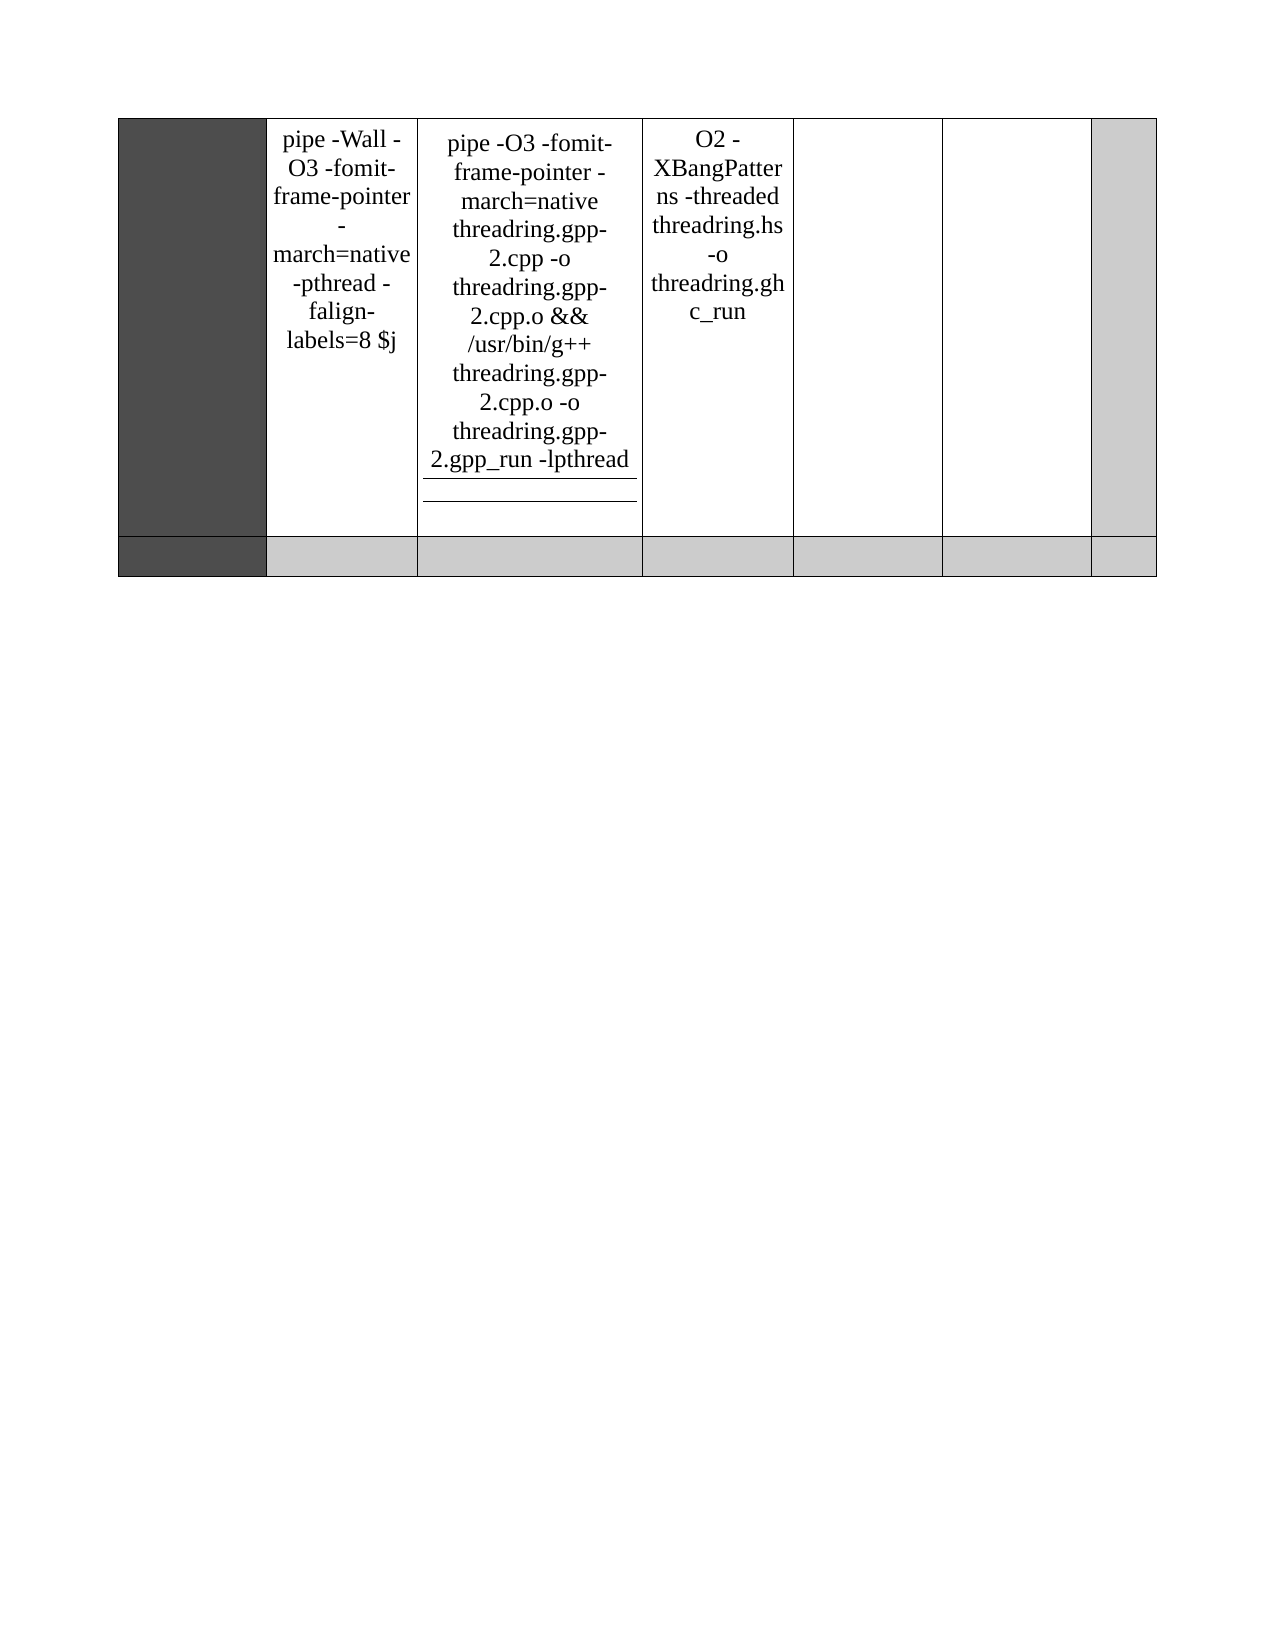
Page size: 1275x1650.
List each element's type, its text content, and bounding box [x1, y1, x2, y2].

table_cell [643, 537, 793, 576]
table_cell [119, 537, 266, 576]
table_cell -pipe -O3 -fomit-frame-pointer -march=native threadring.gpp-2.cpp -o threadring.gpp-2.cpp.o && /usr/bin/g++ threadring.gpp-2.cpp.o -o threadring.gpp-2.gpp_run -lpthread [418, 119, 642, 536]
table_cell [943, 119, 1091, 536]
table_cell [119, 119, 266, 536]
table_cell [1092, 119, 1156, 536]
table_cell -O2 -XBangPatterns -threaded threadring.hs -o threadring.ghc_run [643, 119, 793, 536]
table_cell [943, 537, 1091, 576]
table_cell [794, 537, 942, 576]
table_cell [267, 537, 417, 576]
table_cell [1092, 537, 1156, 576]
table_cell -pipe -Wall -O3 -fomit-frame-pointer -march=native -pthread -falign-labels=8 $j [267, 119, 417, 536]
table_cell [418, 537, 642, 576]
table_cell [794, 119, 942, 536]
